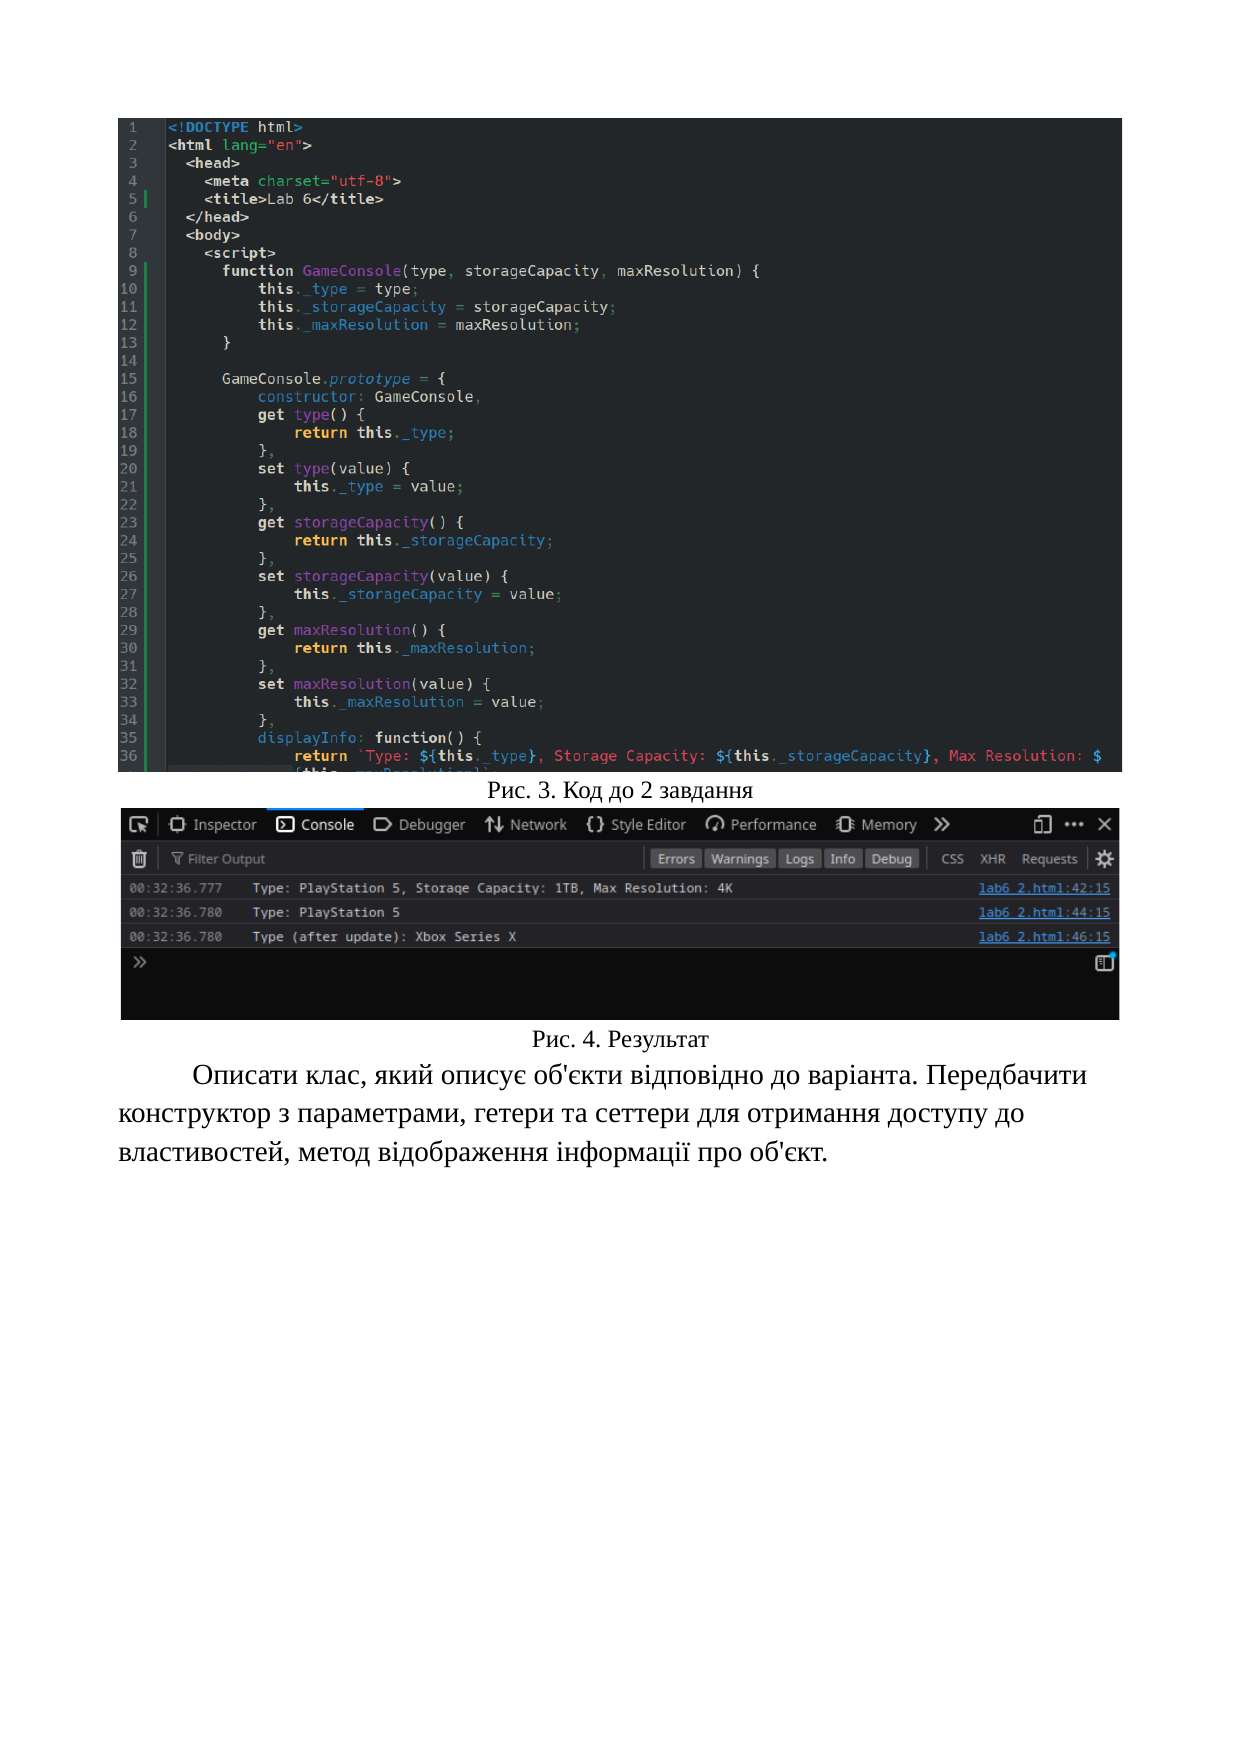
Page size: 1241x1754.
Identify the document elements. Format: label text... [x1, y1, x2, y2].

text конструктор з параметрами, гетери та сеттери для отримання доступу до властивостей, метод відображення інформації про об'єкт. [118, 1096, 1122, 1168]
picture [120, 808, 1120, 1020]
picture [118, 118, 1123, 772]
text Рис. 4. Результат [118, 808, 1122, 1053]
text Описати клас, який описує об'єкти відповідно до варіанта. Передбачити [118, 1057, 1122, 1091]
text Рис. 3. Код до 2 завдання [118, 772, 1122, 804]
